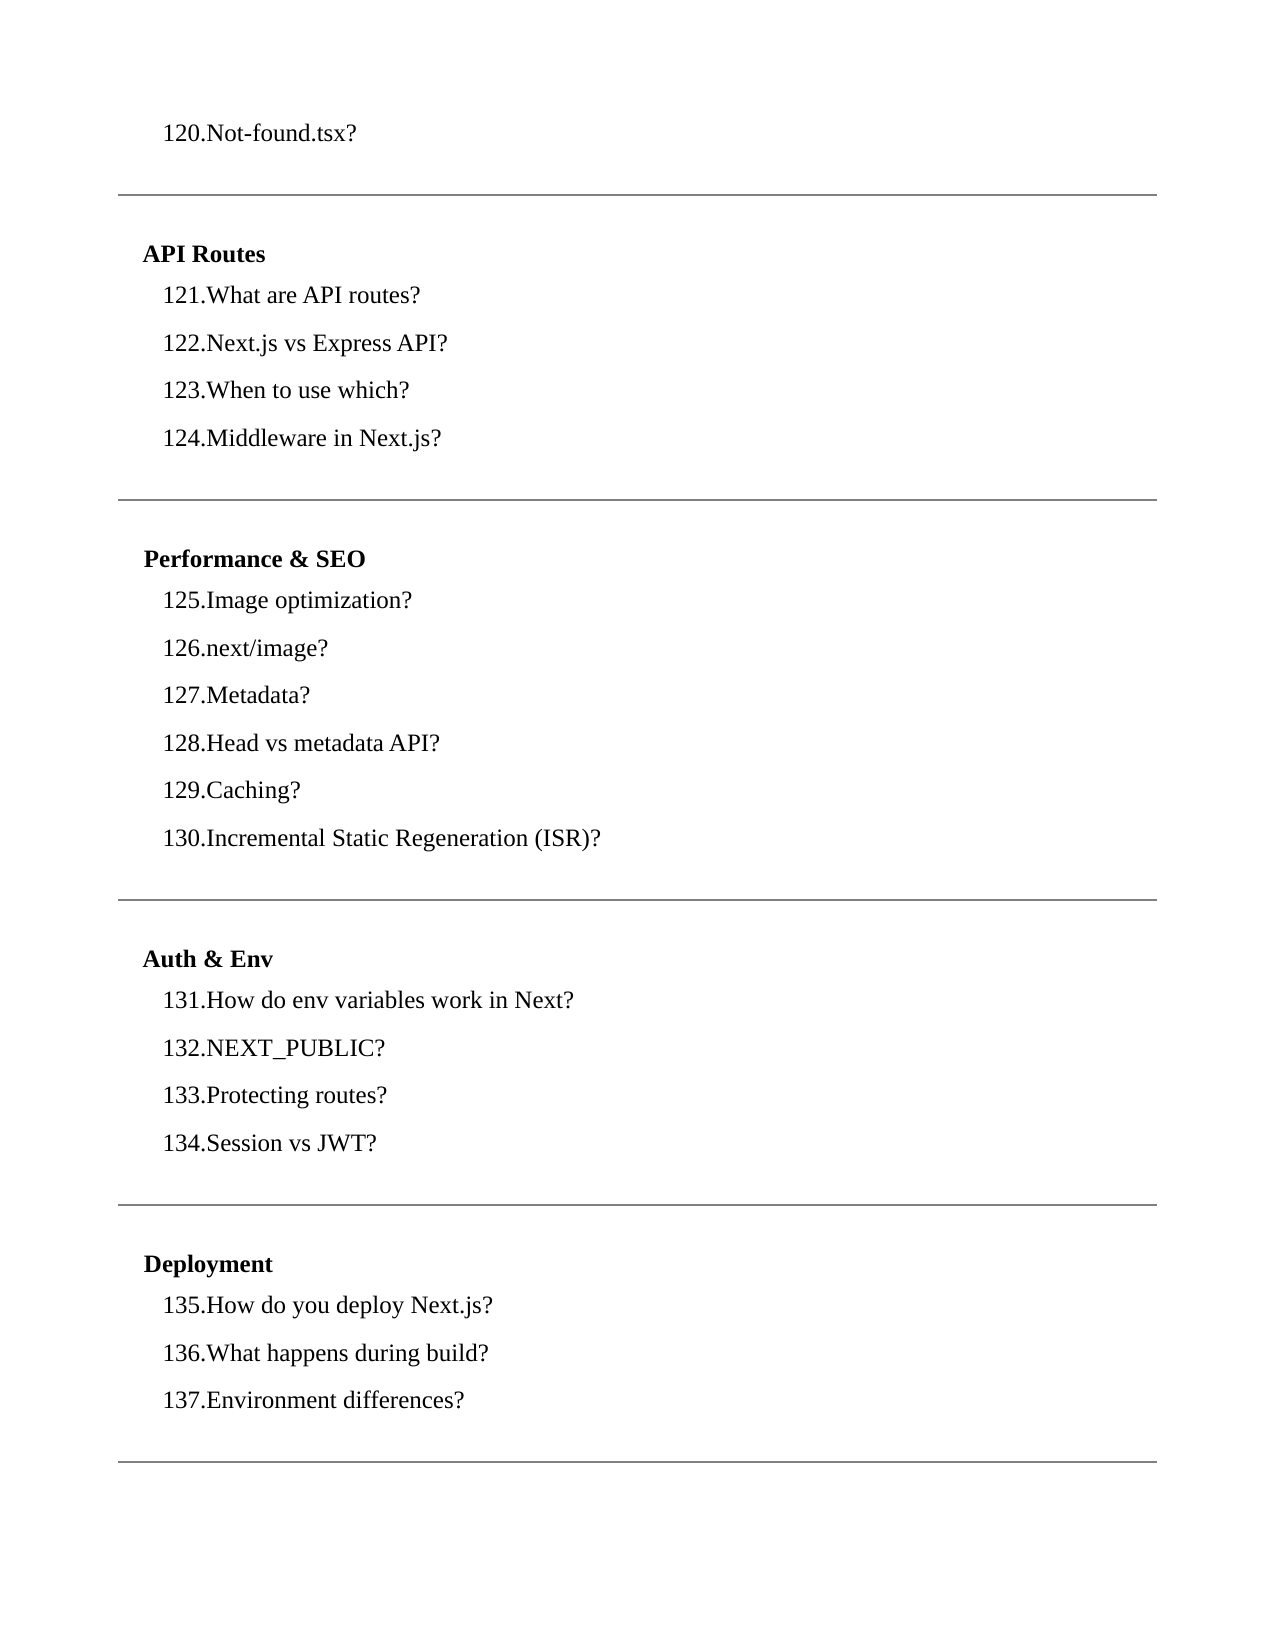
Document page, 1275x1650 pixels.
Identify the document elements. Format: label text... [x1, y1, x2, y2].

list Protecting routes? [162, 1080, 1157, 1109]
list Middleware in Next.js? [162, 423, 1157, 452]
list Not-found.tsx? [162, 118, 1157, 147]
list How do env variables work in Next? [162, 985, 1157, 1014]
list What are API routes? [162, 280, 1157, 309]
list Environment differences? [162, 1385, 1157, 1414]
subtitle 🔹 API Routes [118, 239, 1157, 268]
list NEXT_PUBLIC? [162, 1033, 1157, 1062]
subtitle 🔹 Auth & Env [118, 944, 1157, 973]
list Caching? [162, 776, 1157, 804]
list Image optimization? [162, 585, 1157, 614]
list Head vs metadata API? [162, 728, 1157, 757]
list Next.js vs Express API? [162, 328, 1157, 357]
list What happens during build? [162, 1338, 1157, 1366]
list How do you deploy Next.js? [162, 1290, 1157, 1319]
subtitle 🔹 Deployment [118, 1249, 1157, 1278]
subtitle 🔹 Performance & SEO [118, 544, 1157, 573]
list When to use which? [162, 375, 1157, 404]
list next/image? [162, 633, 1157, 661]
list Metadata? [162, 680, 1157, 709]
list Session vs JWT? [162, 1128, 1157, 1157]
list Incremental Static Regeneration (ISR)? [162, 823, 1157, 852]
